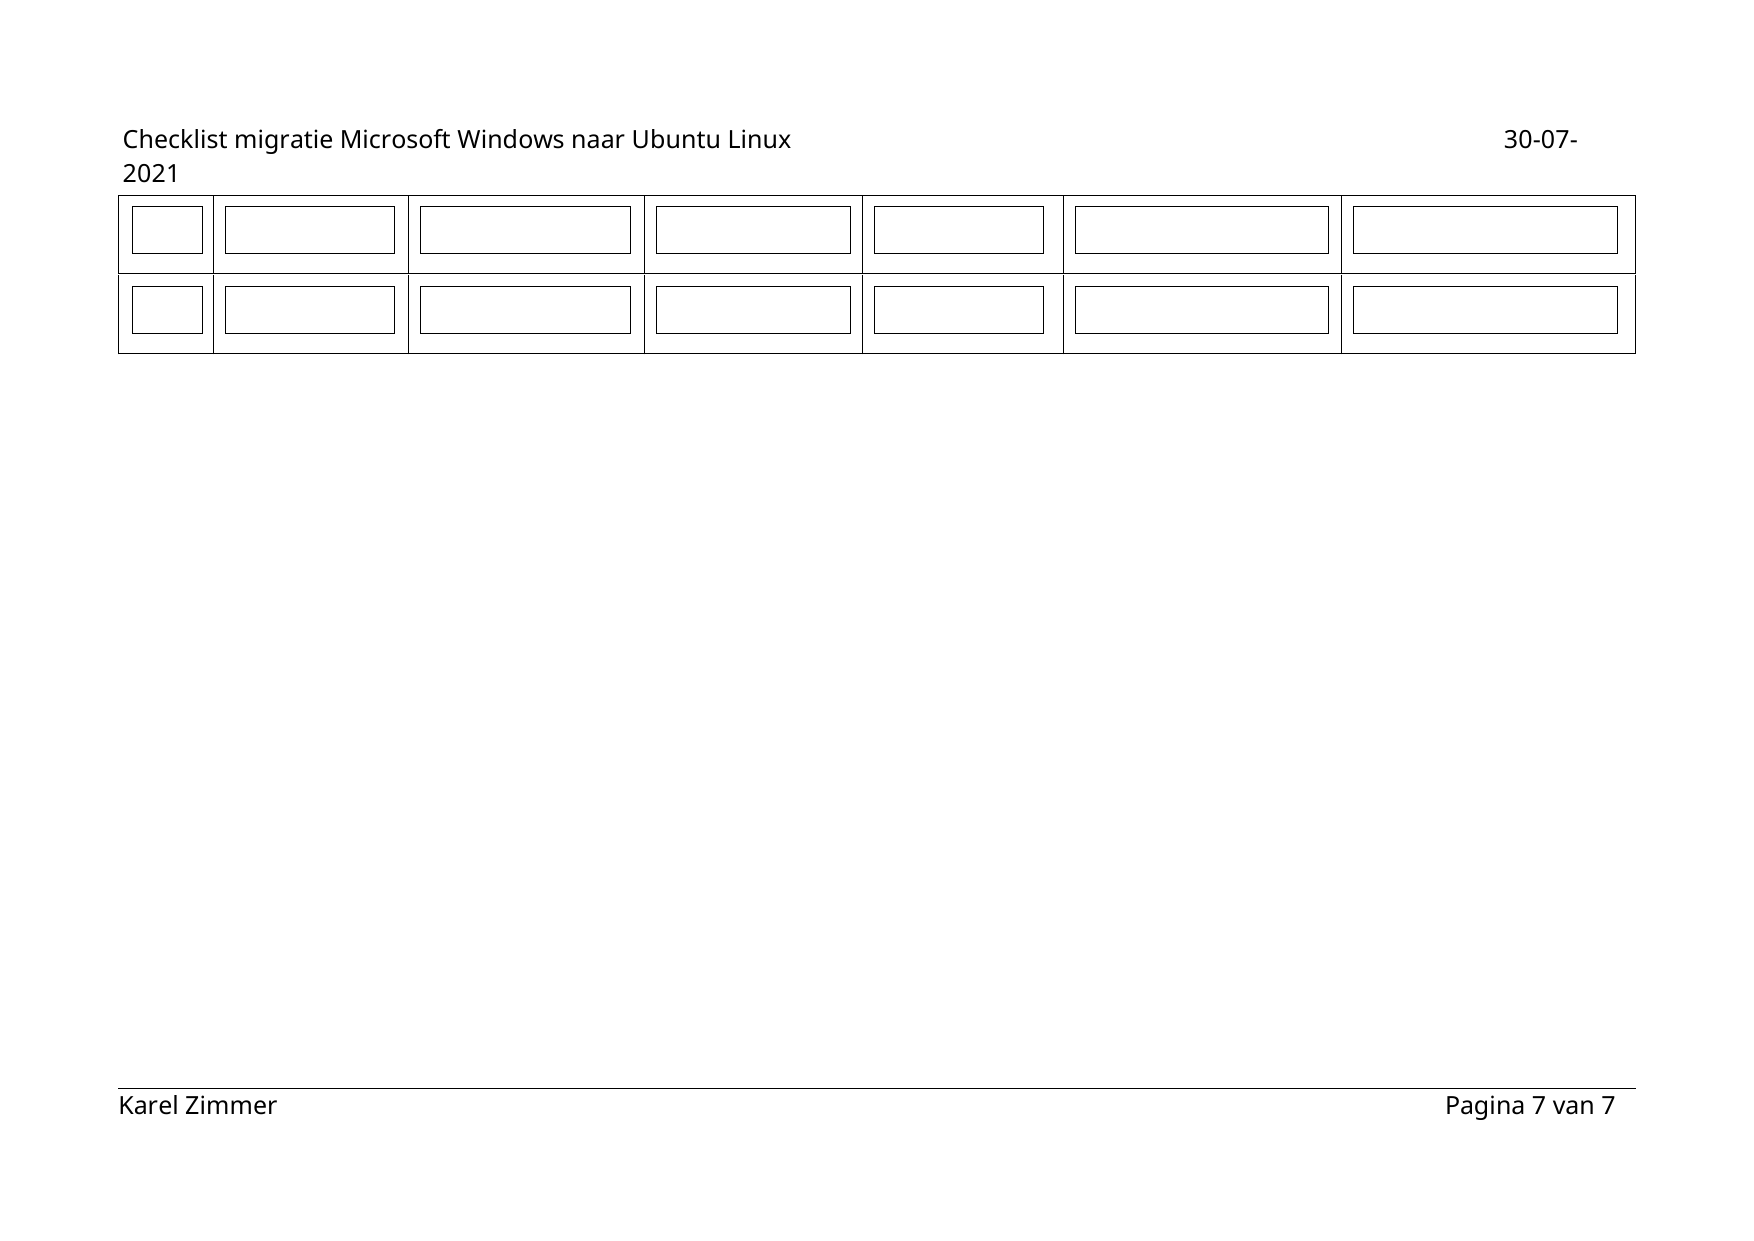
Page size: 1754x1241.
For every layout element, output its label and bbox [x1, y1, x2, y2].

table_cell [214, 275, 408, 353]
table_cell [863, 196, 1063, 273]
table_cell [1342, 275, 1635, 353]
table_cell [409, 196, 644, 273]
table_cell [1342, 196, 1635, 273]
table_cell [119, 275, 213, 353]
table_cell [214, 196, 408, 273]
table_cell [645, 196, 862, 273]
table_cell [863, 275, 1063, 353]
table_cell [1064, 196, 1341, 273]
table_cell [409, 275, 644, 353]
table_cell [645, 275, 862, 353]
table_cell [119, 196, 213, 273]
table_cell [1064, 275, 1341, 353]
